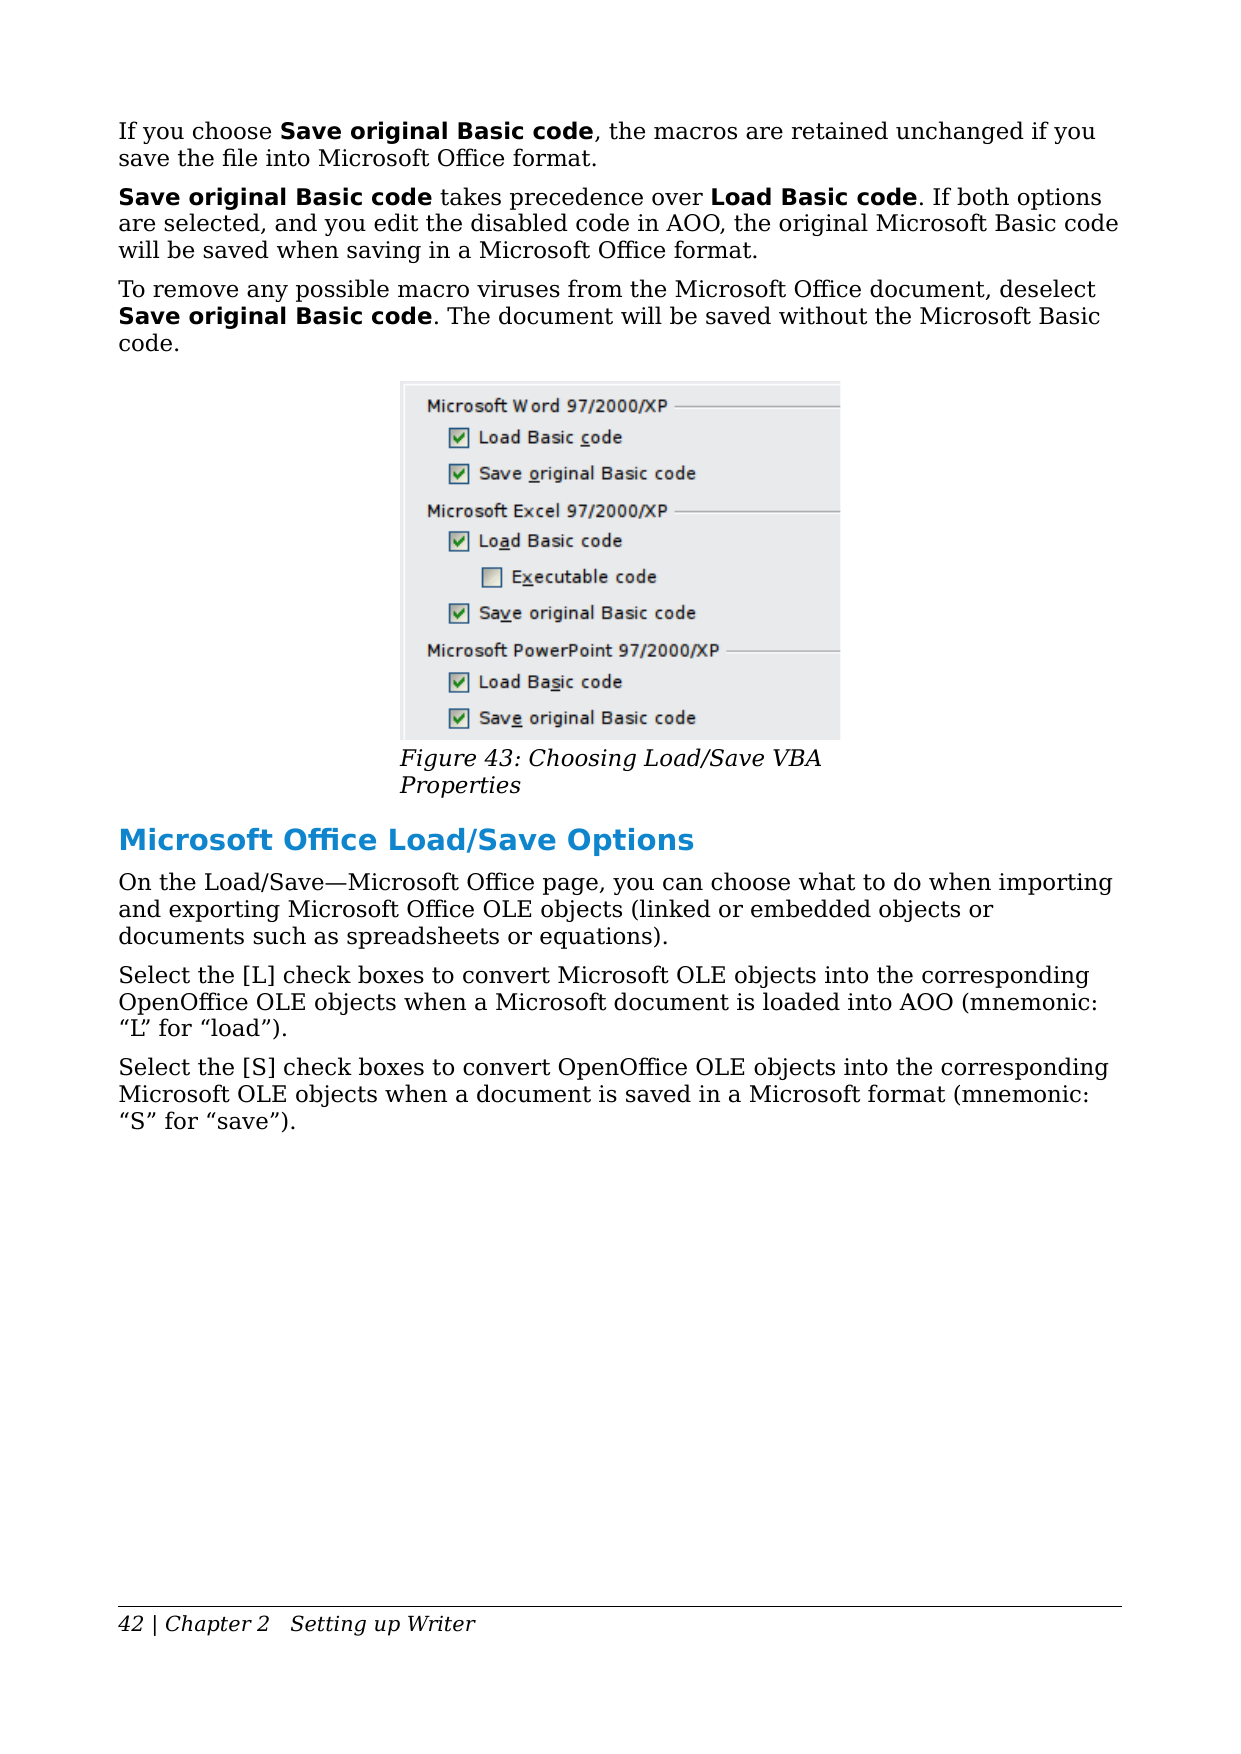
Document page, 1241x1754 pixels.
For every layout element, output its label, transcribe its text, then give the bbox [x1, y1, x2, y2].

text Figure 43: Choosing Load/Save VBA Properties [400, 746, 840, 799]
text On the Load/Save—Microsoft Office page, you can choose what to do when importing and exporting Microsoft Office OLE objects (linked or embedded objects or documents such as spreadsheets or equations). [118, 869, 1122, 949]
text Select the [S] check boxes to convert OpenOffice OLE objects into the corresponding Microsoft OLE objects when a document is saved in a Microsoft format (mnemonic: “S” for “save”). [118, 1054, 1122, 1134]
text To remove any possible macro viruses from the Microsoft Office document, deselect Save original Basic code. The document will be saved without the Microsoft Basic code. [118, 276, 1122, 356]
text If you choose Save original Basic code, the macros are retained unchanged if you save the file into Microsoft Office format. [118, 118, 1122, 171]
picture [400, 381, 841, 740]
text Select the [L] check boxes to convert Microsoft OLE objects into the corresponding OpenOffice OLE objects when a Microsoft document is loaded into AOO (mnemonic: “L” for “load”). [118, 962, 1122, 1042]
subtitle Microsoft Office Load/Save Options [118, 823, 1122, 857]
text Save original Basic code takes precedence over Load Basic code. If both options are selected, and you edit the disabled code in AOO, the original Microsoft Basic code will be saved when saving in a Microsoft Office format. [118, 184, 1122, 264]
